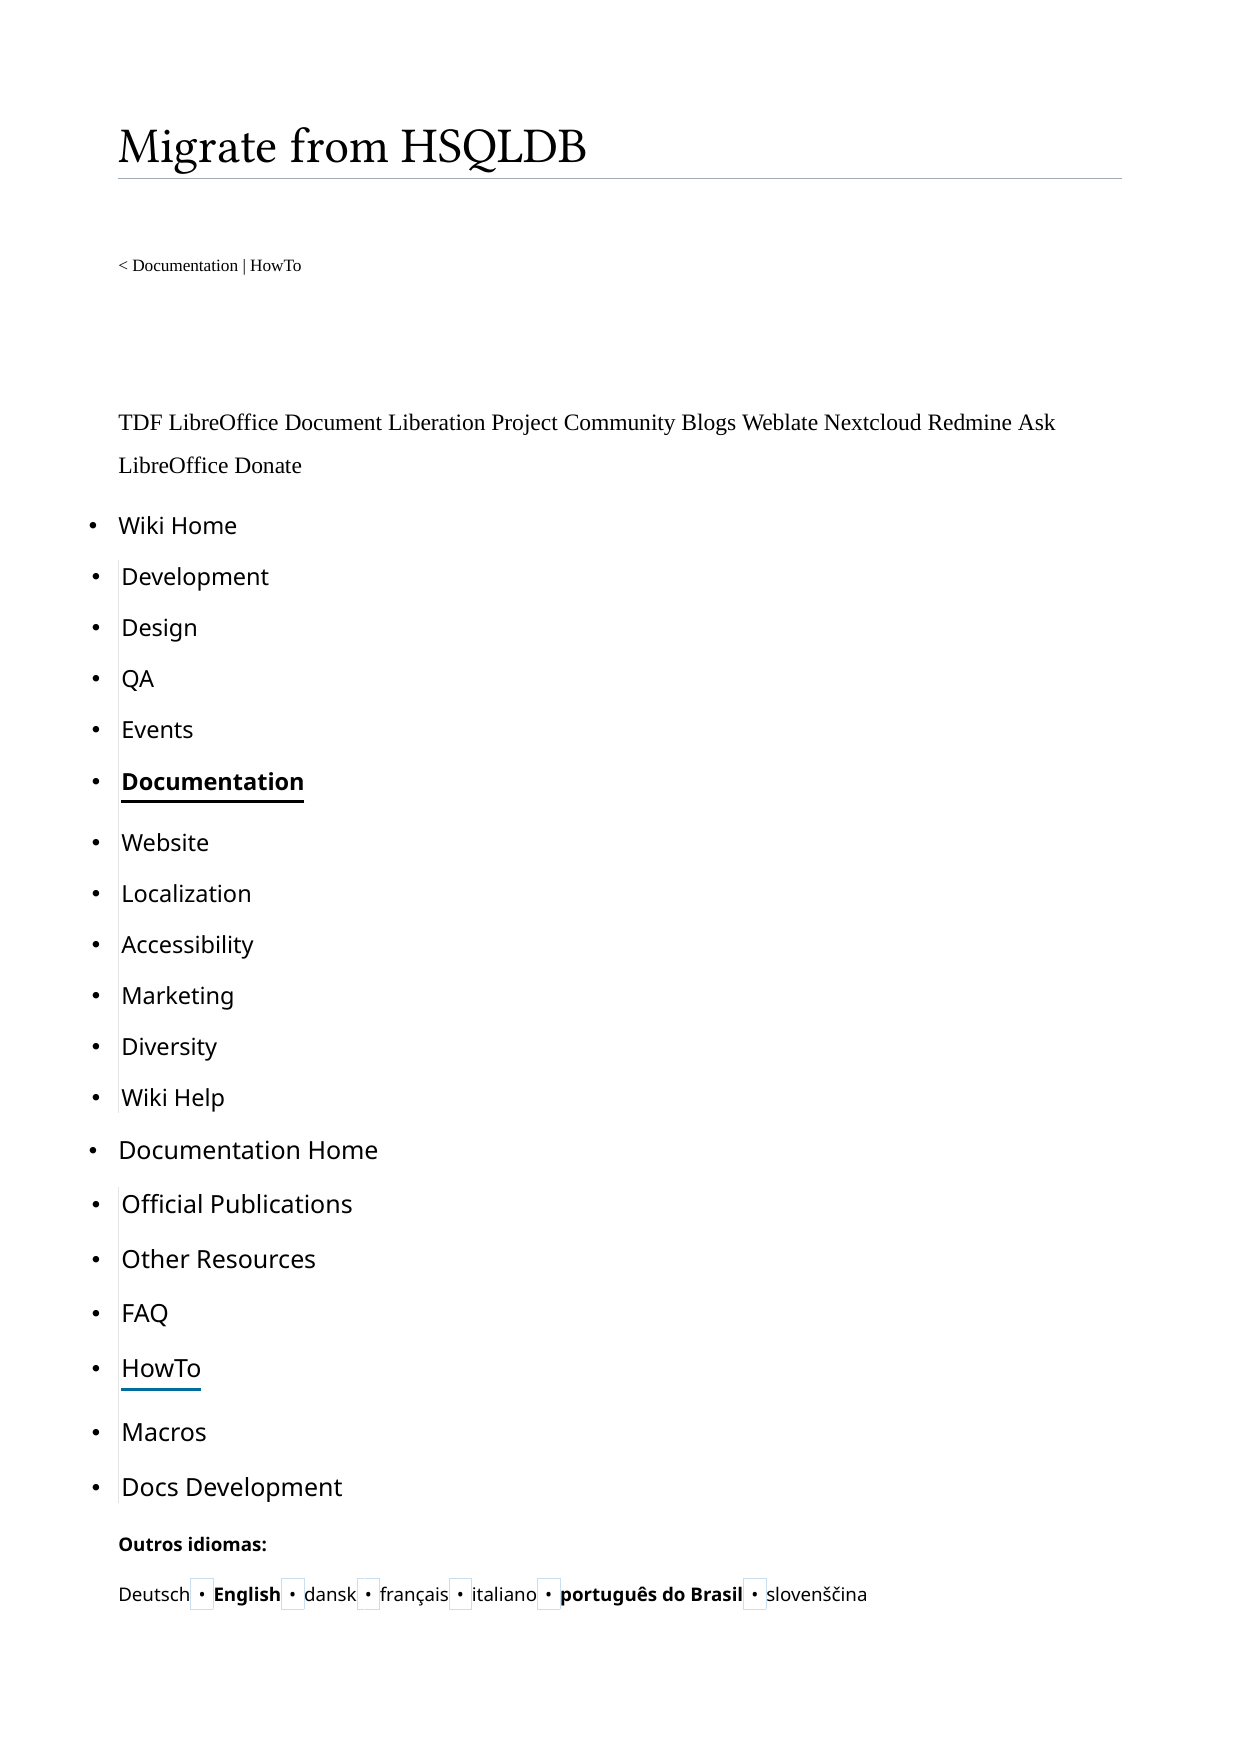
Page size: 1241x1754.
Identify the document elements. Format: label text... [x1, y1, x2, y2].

text • [191, 1579, 213, 1609]
list Other Resources [119, 1242, 1122, 1276]
text • [744, 1579, 766, 1609]
subtitle Migrate from HSQLDB [118, 118, 1122, 178]
text ‎slovenščina [767, 1578, 1122, 1609]
list Wiki Help [119, 1082, 1122, 1113]
list Official Publications [119, 1187, 1122, 1221]
list Documentation [119, 765, 1122, 803]
text ‎français [380, 1578, 449, 1609]
text ‎dansk [305, 1578, 357, 1609]
text < Documentation‎ | HowTo [118, 256, 1122, 276]
text • [538, 1579, 560, 1609]
list Events [119, 714, 1122, 746]
list Website [119, 826, 1122, 858]
list FAQ [119, 1296, 1122, 1330]
text TDF LibreOffice Document Liberation Project Community Blogs Weblate Nextcloud Redmine Ask LibreOffice Donate [118, 408, 1122, 478]
list Accessibility [119, 928, 1122, 960]
list Marketing [119, 979, 1122, 1011]
text • [450, 1579, 471, 1609]
list HowTo [119, 1351, 1122, 1391]
text ‎English [214, 1578, 281, 1609]
list Documentation Home [118, 1133, 1122, 1167]
list Development [119, 560, 1122, 592]
list Macros [119, 1415, 1122, 1449]
list Diversity [119, 1030, 1122, 1062]
text Outros idiomas: [118, 1532, 1122, 1557]
list Docs Development [119, 1469, 1122, 1503]
text ‎português do Brasil [561, 1578, 743, 1609]
text • [282, 1579, 304, 1609]
list Localization [119, 877, 1122, 909]
text Deutsch [118, 1578, 190, 1609]
text • [358, 1579, 379, 1609]
list QA [119, 663, 1122, 695]
list Design [119, 612, 1122, 643]
text ‎italiano [472, 1578, 537, 1609]
list Wiki Home [118, 509, 1122, 541]
